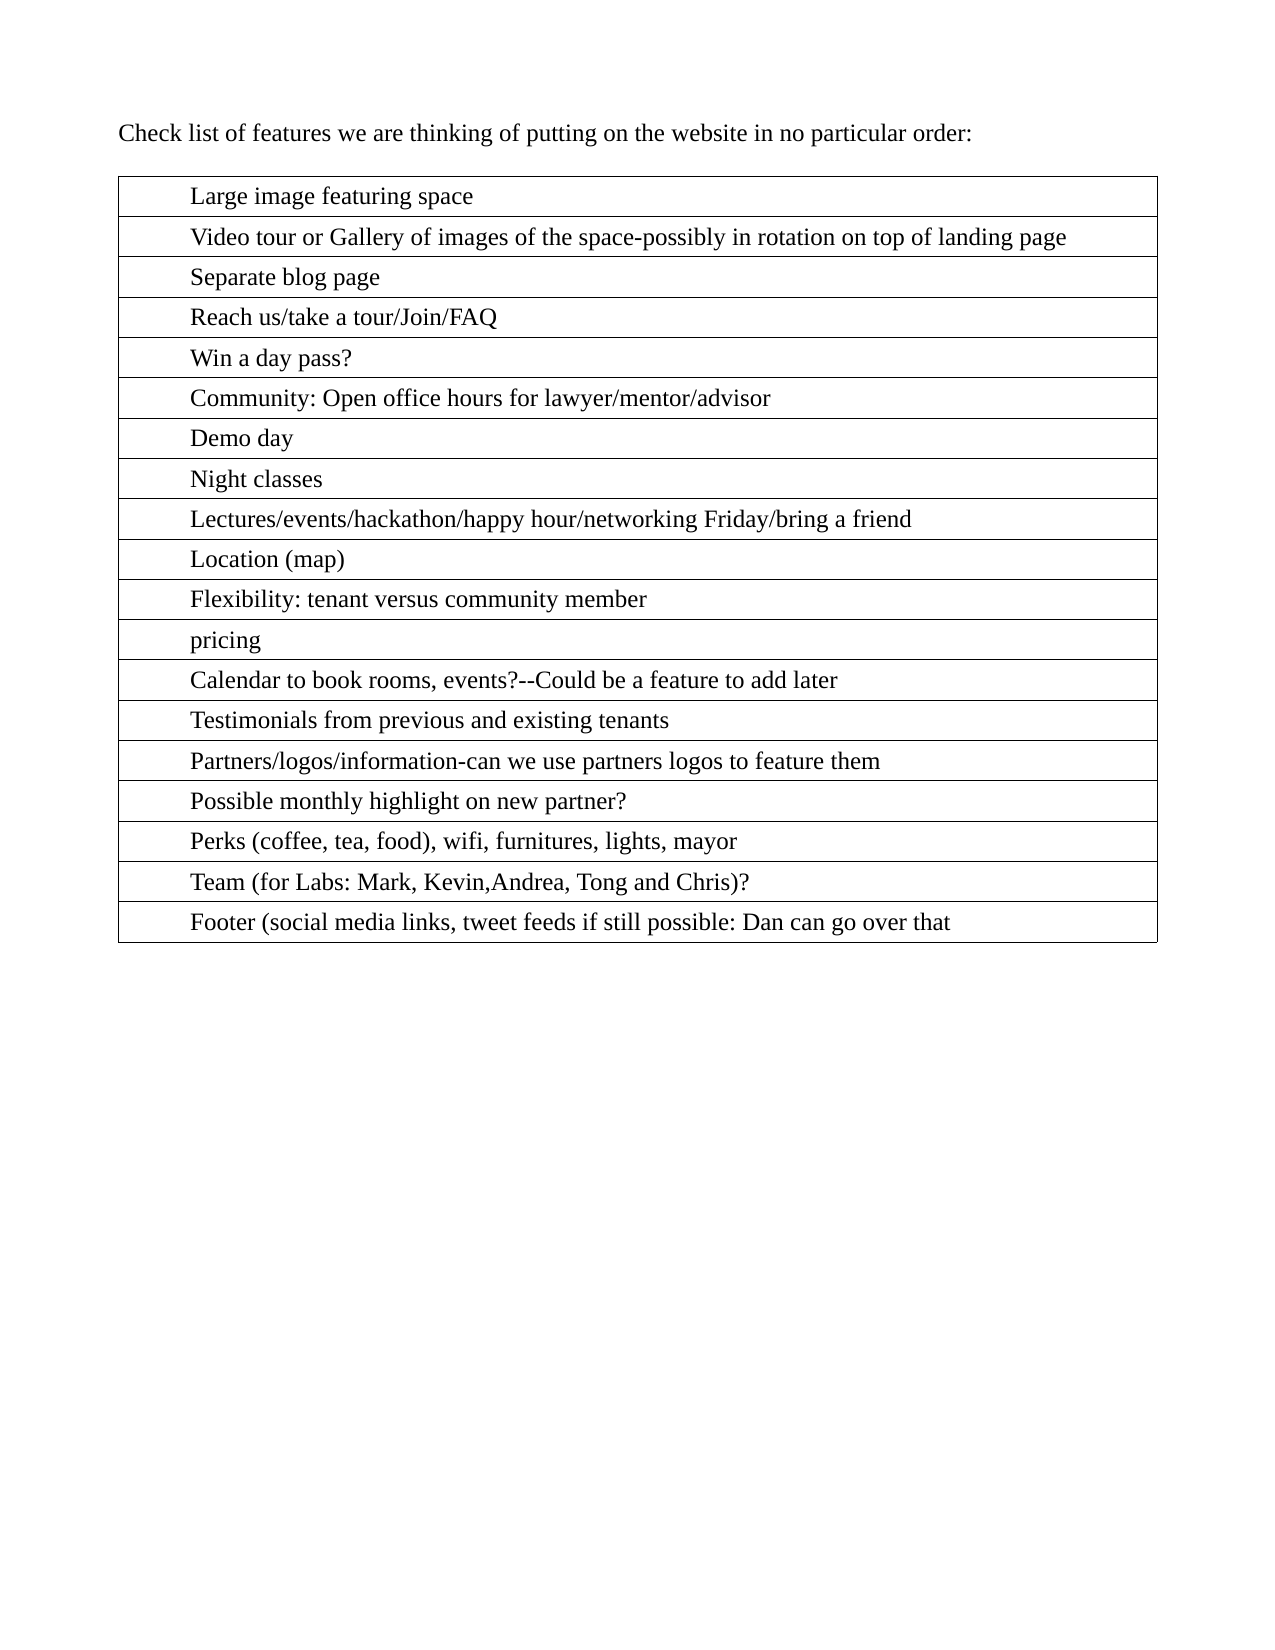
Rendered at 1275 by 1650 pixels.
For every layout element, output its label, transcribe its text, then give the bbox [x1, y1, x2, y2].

table_cell Footer (social media links, tweet feeds if still possible: Dan can go over that [184, 902, 1157, 942]
table_cell Team (for Labs: Mark, Kevin,Andrea, Tong and Chris)? [184, 862, 1157, 901]
table_cell [119, 862, 184, 901]
table_cell [119, 257, 184, 297]
table_cell pricing [184, 620, 1157, 659]
table_cell Partners/logos/information-can we use partners logos to feature them [184, 741, 1157, 780]
table_cell Video tour or Gallery of images of the space-possibly in rotation on top of landing page [184, 217, 1157, 256]
table_header Large image featuring space [184, 177, 1157, 216]
table_cell Reach us/take a tour/Join/FAQ [184, 298, 1157, 337]
table_cell Possible monthly highlight on new partner? [184, 781, 1157, 821]
table_header [119, 177, 184, 216]
table_cell [119, 298, 184, 337]
table_cell [119, 822, 184, 861]
table_cell Location (map) [184, 540, 1157, 579]
table_cell [119, 540, 184, 579]
table_cell [119, 499, 184, 538]
table_cell Lectures/events/hackathon/happy hour/networking Friday/bring a friend [184, 499, 1157, 538]
table_cell [119, 580, 184, 619]
table_cell Win a day pass? [184, 338, 1157, 377]
table_cell Separate blog page [184, 257, 1157, 297]
table_cell [119, 378, 184, 417]
text Check list of features we are thinking of putting on the website in no particular order: [118, 118, 1157, 147]
table_cell [119, 701, 184, 740]
table_cell Perks (coffee, tea, food), wifi, furnitures, lights, mayor [184, 822, 1157, 861]
table_cell Community: Open office hours for lawyer/mentor/advisor [184, 378, 1157, 417]
table_cell [119, 781, 184, 821]
table_cell Demo day [184, 419, 1157, 458]
table_cell Night classes [184, 459, 1157, 498]
table_cell [119, 338, 184, 377]
table_cell [119, 741, 184, 780]
table_cell [119, 217, 184, 256]
table_cell [119, 459, 184, 498]
table_cell [119, 620, 184, 659]
table_cell [119, 419, 184, 458]
table_cell Testimonials from previous and existing tenants [184, 701, 1157, 740]
table_cell Calendar to book rooms, events?--Could be a feature to add later [184, 660, 1157, 700]
table_cell [119, 902, 184, 942]
table_cell [119, 660, 184, 700]
table_cell Flexibility: tenant versus community member [184, 580, 1157, 619]
